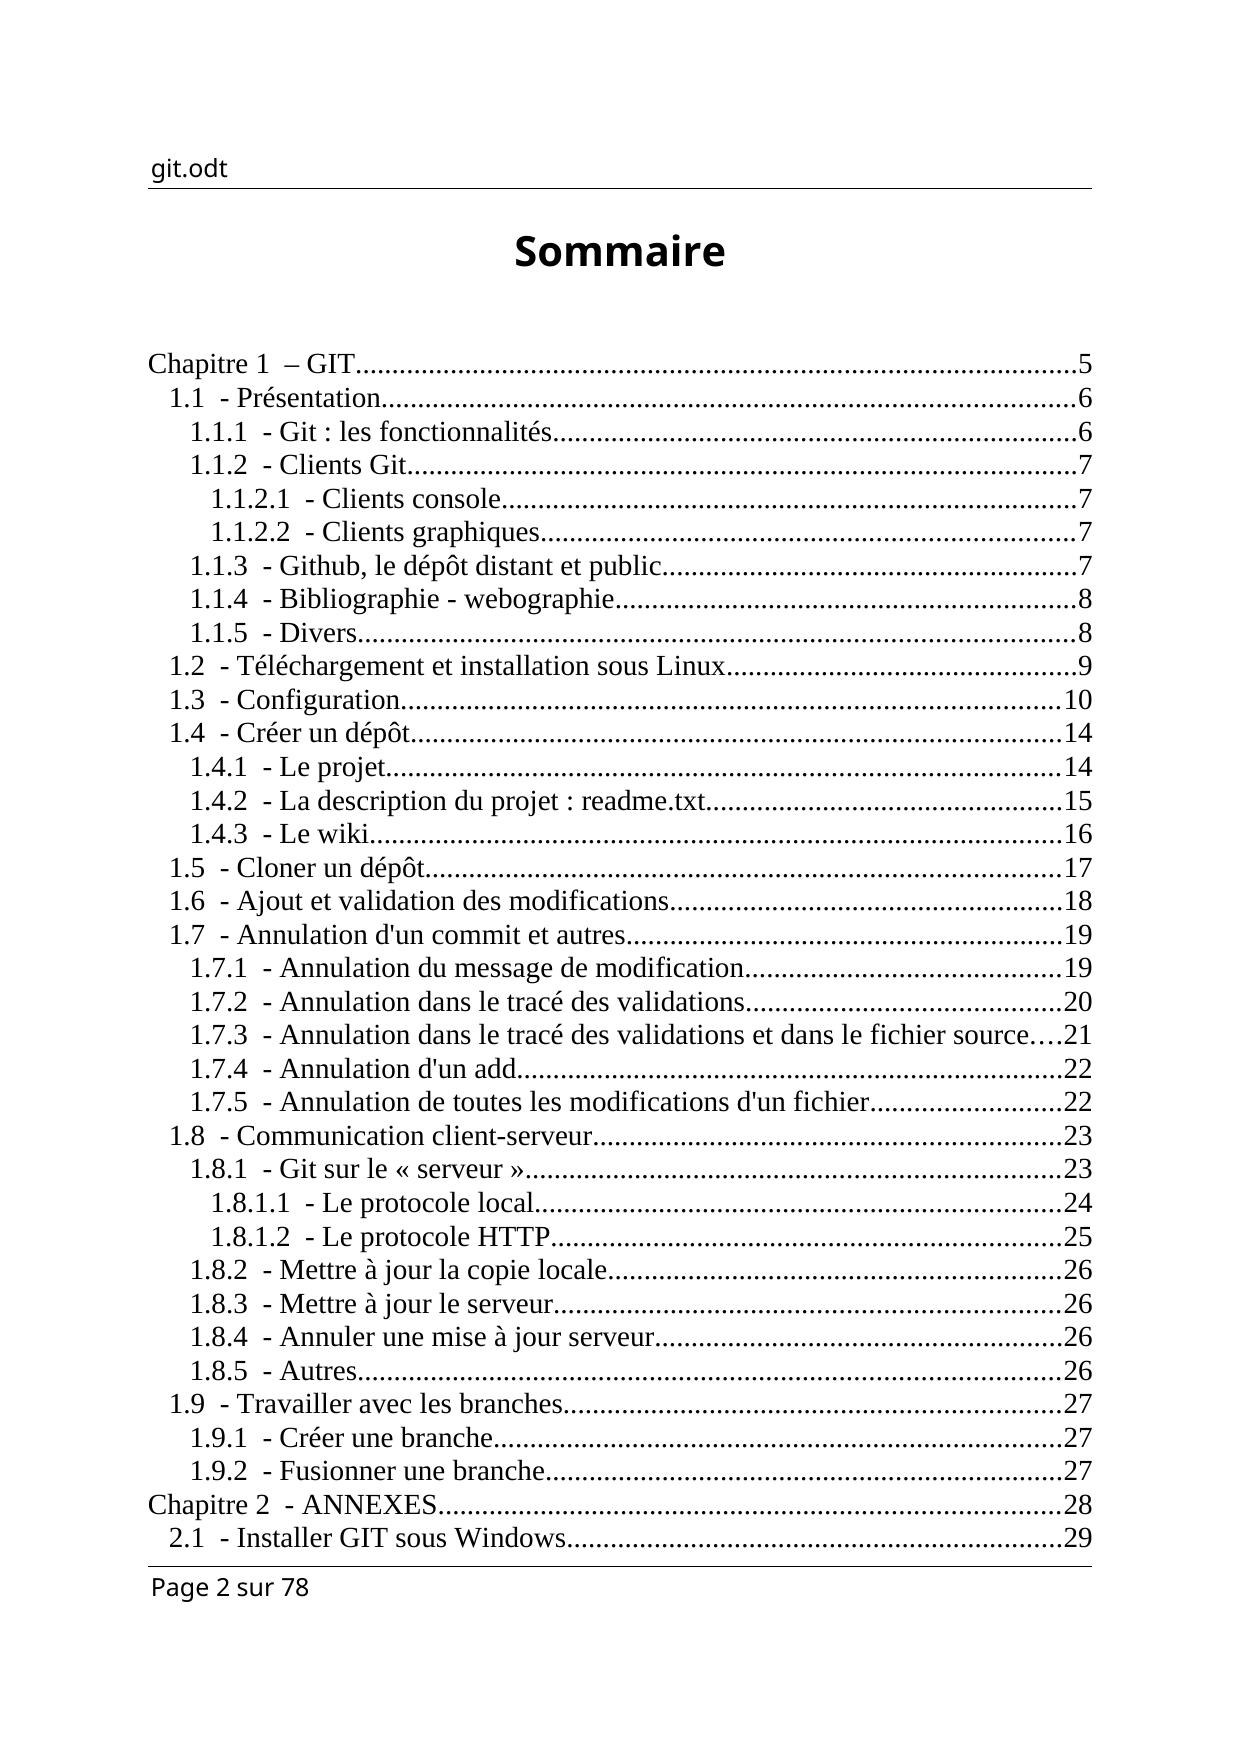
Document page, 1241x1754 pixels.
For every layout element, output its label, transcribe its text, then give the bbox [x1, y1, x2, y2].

text 1.2 - Téléchargement et installation sous Linux 9 [168, 648, 1092, 682]
text 1.8.5 - Autres 26 [189, 1353, 1092, 1386]
text 1.8.4 - Annuler une mise à jour serveur 26 [189, 1319, 1092, 1353]
text 1.4.2 - La description du projet : readme.txt 15 [189, 783, 1092, 816]
text 1.8 - Communication client-serveur 23 [168, 1118, 1092, 1152]
text 1.1.2 - Clients Git 7 [189, 447, 1092, 481]
text 1.1 - Présentation 6 [168, 380, 1092, 414]
text Chapitre 2 - ANNEXES 28 [148, 1487, 1092, 1521]
text 1.7.4 - Annulation d'un add 22 [189, 1051, 1092, 1084]
text 1.5 - Cloner un dépôt 17 [168, 850, 1092, 883]
text 1.8.1 - Git sur le « serveur » 23 [189, 1152, 1092, 1185]
text 1.1.3 - Github, le dépôt distant et public 7 [189, 548, 1092, 581]
text 1.9 - Travailler avec les branches 27 [168, 1386, 1092, 1420]
text 1.1.1 - Git : les fonctionnalités 6 [189, 414, 1092, 447]
text 1.8.1.1 - Le protocole local 24 [210, 1185, 1092, 1219]
text 1.6 - Ajout et validation des modifications 18 [168, 883, 1092, 917]
text 1.1.5 - Divers 8 [189, 615, 1092, 648]
text 1.9.2 - Fusionner une branche 27 [189, 1453, 1092, 1487]
text 1.1.4 - Bibliographie - webographie 8 [189, 581, 1092, 615]
text 1.1.2.2 - Clients graphiques 7 [210, 514, 1092, 548]
text 1.3 - Configuration 10 [168, 682, 1092, 716]
text 1.7.2 - Annulation dans le tracé des validations 20 [189, 984, 1092, 1017]
text 1.8.1.2 - Le protocole HTTP 25 [210, 1219, 1092, 1252]
text 2.1 - Installer GIT sous Windows 29 [168, 1521, 1092, 1554]
text 1.7.5 - Annulation de toutes les modifications d'un fichier 22 [189, 1084, 1092, 1118]
text 1.4.3 - Le wiki 16 [189, 816, 1092, 850]
text 1.7 - Annulation d'un commit et autres 19 [168, 917, 1092, 950]
text 1.7.3 - Annulation dans le tracé des validations et dans le fichier source 21 [189, 1017, 1092, 1051]
text 1.8.2 - Mettre à jour la copie locale 26 [189, 1252, 1092, 1286]
text 1.4.1 - Le projet 14 [189, 749, 1092, 783]
text 1.9.1 - Créer une branche 27 [189, 1420, 1092, 1453]
text 1.7.1 - Annulation du message de modification 19 [189, 950, 1092, 984]
text Sommaire [148, 222, 1092, 278]
text Chapitre 1 – GIT 5 [148, 347, 1092, 380]
text 1.8.3 - Mettre à jour le serveur 26 [189, 1286, 1092, 1319]
text 1.1.2.1 - Clients console 7 [210, 481, 1092, 514]
text 1.4 - Créer un dépôt 14 [168, 716, 1092, 749]
